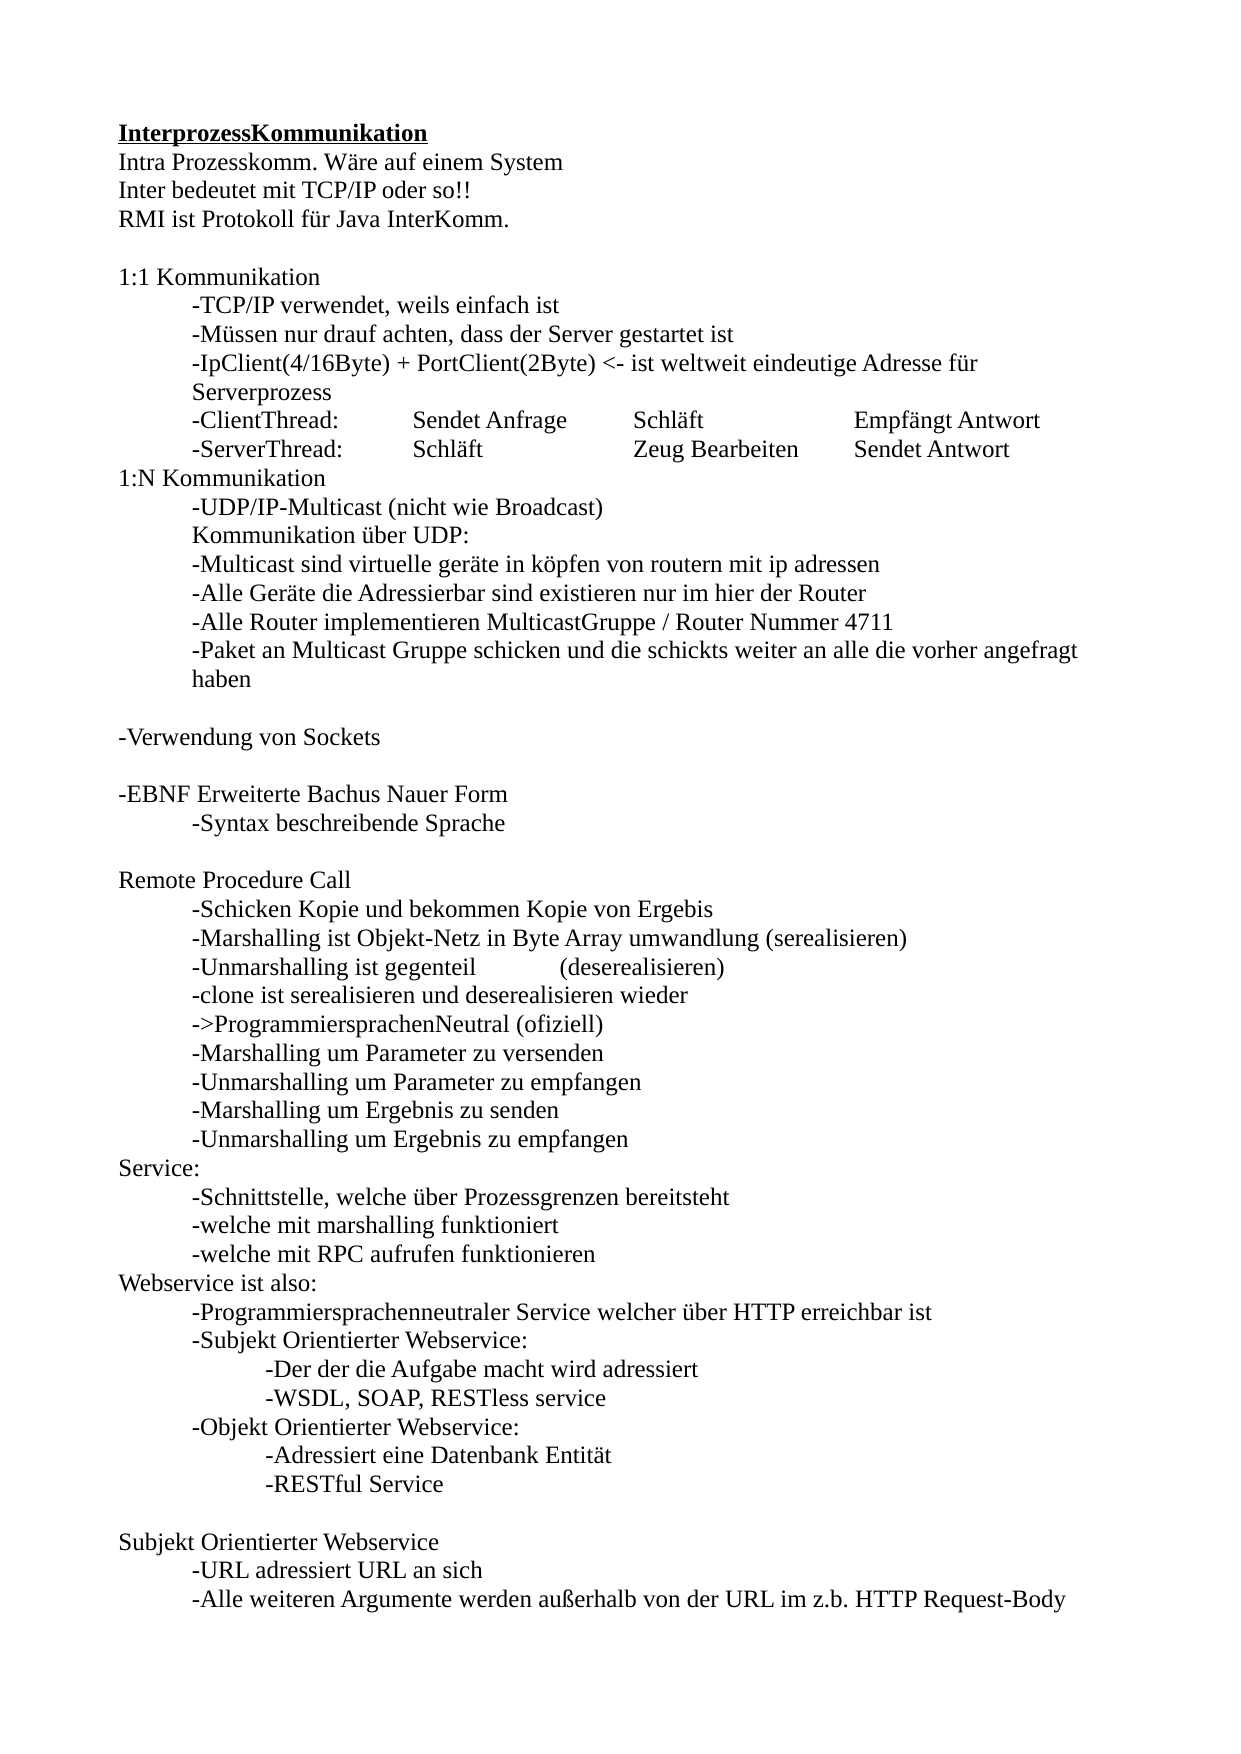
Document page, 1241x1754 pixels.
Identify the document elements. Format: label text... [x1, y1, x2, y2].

text Service: [118, 1153, 1122, 1182]
text -Unmarshalling um Parameter zu empfangen [118, 1067, 1122, 1096]
text -EBNF Erweiterte Bachus Nauer Form [118, 779, 1122, 808]
text -UDP/IP-Multicast (nicht wie Broadcast) [118, 492, 1122, 521]
text 1:N Kommunikation [118, 463, 1122, 492]
text Kommunikation über UDP: [118, 521, 1122, 549]
text -Alle Geräte die Adressierbar sind existieren nur im hier der Router [118, 578, 1122, 607]
text -Paket an Multicast Gruppe schicken und die schickts weiter an alle die vorher angefragt haben [118, 636, 1122, 693]
text Subjekt Orientierter Webservice [118, 1527, 1122, 1556]
text -Schicken Kopie und bekommen Kopie von Ergebis [118, 894, 1122, 923]
text -Alle weiteren Argumente werden außerhalb von der URL im z.b. HTTP Request-Body [118, 1584, 1122, 1613]
text -Marshalling um Parameter zu versenden [118, 1038, 1122, 1067]
text Intra Prozesskomm. Wäre auf einem System [118, 147, 1122, 176]
text -Marshalling um Ergebnis zu senden [118, 1096, 1122, 1124]
text RMI ist Protokoll für Java InterKomm. [118, 204, 1122, 233]
text -Subjekt Orientierter Webservice: [118, 1326, 1122, 1354]
text -welche mit marshalling funktioniert [118, 1211, 1122, 1239]
text -Programmiersprachenneutraler Service welcher über HTTP erreichbar ist [118, 1297, 1122, 1326]
text -Schnittstelle, welche über Prozessgrenzen bereitsteht [118, 1182, 1122, 1211]
text -Objekt Orientierter Webservice: [118, 1412, 1122, 1441]
text -Unmarshalling um Ergebnis zu empfangen [118, 1124, 1122, 1153]
text ->ProgrammiersprachenNeutral (ofiziell) [118, 1009, 1122, 1038]
text Webservice ist also: [118, 1268, 1122, 1297]
text -WSDL, SOAP, RESTless service [118, 1383, 1122, 1412]
text Inter bedeutet mit TCP/IP oder so!! [118, 176, 1122, 204]
text -clone ist serealisieren und deserealisieren wieder [118, 981, 1122, 1009]
text -Alle Router implementieren MulticastGruppe / Router Nummer 4711 [118, 607, 1122, 636]
text InterprozessKommunikation [118, 118, 1122, 147]
text -TCP/IP verwendet, weils einfach ist [118, 291, 1122, 319]
text -Der der die Aufgabe macht wird adressiert [118, 1354, 1122, 1383]
text -Adressiert eine Datenbank Entität [118, 1441, 1122, 1469]
text 1:1 Kommunikation [118, 262, 1122, 291]
text -Verwendung von Sockets [118, 722, 1122, 751]
text -ServerThread: Schläft Zeug Bearbeiten Sendet Antwort [118, 434, 1122, 463]
text -RESTful Service [118, 1469, 1122, 1498]
text -ClientThread: Sendet Anfrage Schläft Empfängt Antwort [118, 406, 1122, 434]
text -Syntax beschreibende Sprache [118, 808, 1122, 837]
text -Multicast sind virtuelle geräte in köpfen von routern mit ip adressen [118, 549, 1122, 578]
text -URL adressiert URL an sich [118, 1556, 1122, 1584]
text -Marshalling ist Objekt-Netz in Byte Array umwandlung (serealisieren) [118, 923, 1122, 952]
text Remote Procedure Call [118, 866, 1122, 894]
text -IpClient(4/16Byte) + PortClient(2Byte) <- ist weltweit eindeutige Adresse für Serverprozess [118, 348, 1122, 406]
text -Müssen nur drauf achten, dass der Server gestartet ist [118, 319, 1122, 348]
text -Unmarshalling ist gegenteil (deserealisieren) [118, 952, 1122, 981]
text -welche mit RPC aufrufen funktionieren [118, 1239, 1122, 1268]
